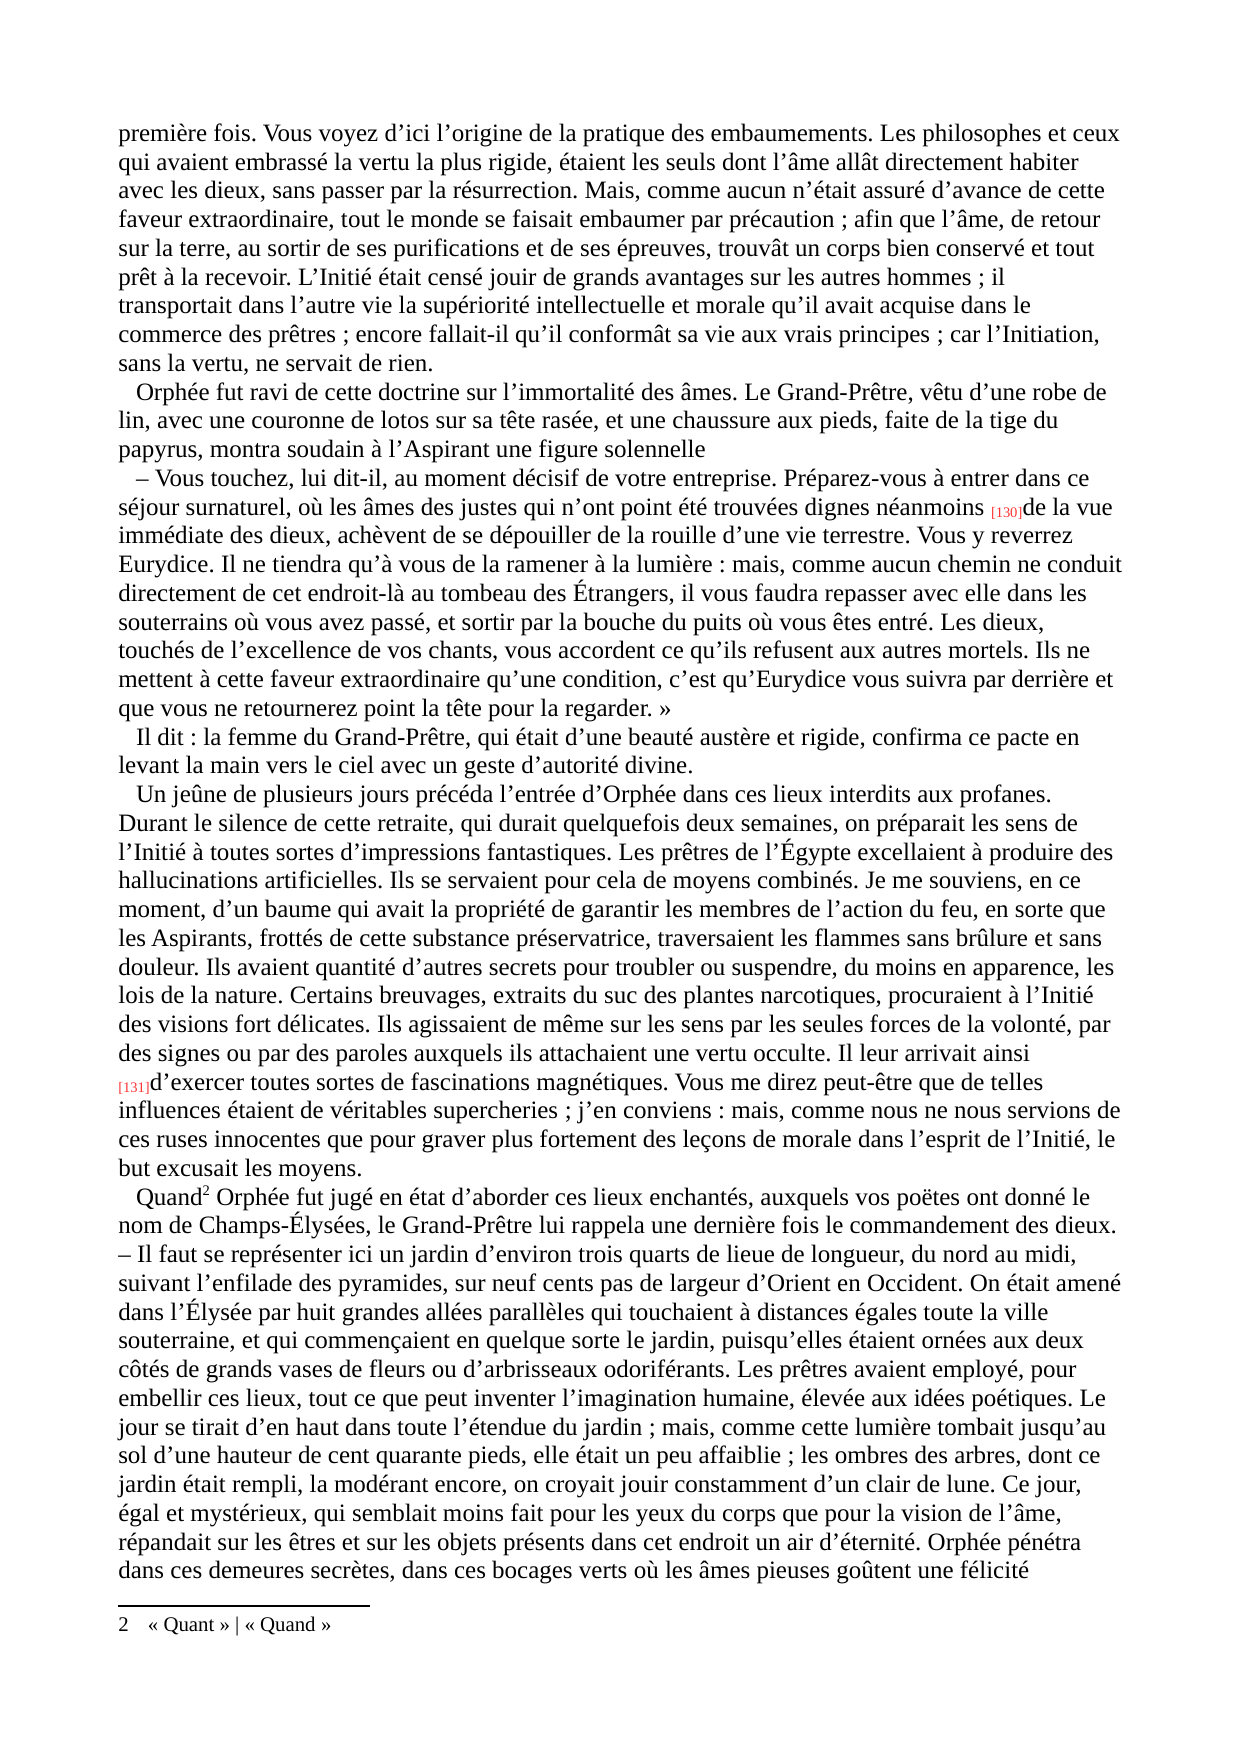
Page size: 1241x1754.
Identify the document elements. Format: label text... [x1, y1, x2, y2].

text Quand Orphée fut jugé en état d’aborder ces lieux enchantés, auxquels vos poëtes ont donné le nom de Champs-Élysées, le Grand-Prêtre lui rappela une dernière fois le commandement des dieux. – Il faut se représenter ici un jardin d’environ trois quarts de lieue de longueur, du nord au midi, suivant l’enfilade des pyramides, sur neuf cents pas de largeur d’Orient en Occident. On était amené dans l’Élysée par huit grandes allées parallèles qui touchaient à distances égales toute la ville souterraine, et qui commençaient en quelque sorte le jardin, puisqu’elles étaient ornées aux deux côtés de grands vases de fleurs ou d’arbrisseaux odoriférants. Les prêtres avaient employé, pour embellir ces lieux, tout ce que peut inventer l’imagination humaine, élevée aux idées poétiques. Le jour se tirait d’en haut dans toute l’étendue du jardin ; mais, comme cette lumière tombait jusqu’au sol d’une hauteur de cent quarante pieds, elle était un peu affaiblie ; les ombres des arbres, dont ce jardin était rempli, la modérant encore, on croyait jouir constamment d’un clair de lune. Ce jour, égal et mystérieux, qui semblait moins fait pour les yeux du corps que pour la vision de l’âme, répandait sur les êtres et sur les objets présents dans cet endroit un air d’éternité. Orphée pénétra dans ces demeures secrètes, dans ces bocages verts où les âmes pieuses goûtent une félicité [118, 1182, 1122, 1584]
text Un jeûne de plusieurs jours précéda l’entrée d’Orphée dans ces lieux interdits aux profanes. Durant le silence de cette retraite, qui durait quelquefois deux semaines, on préparait les sens de l’Initié à toutes sortes d’impressions fantastiques. Les prêtres de l’Égypte excellaient à produire des hallucinations artificielles. Ils se servaient pour cela de moyens combinés. Je me souviens, en ce moment, d’un baume qui avait la propriété de garantir les membres de l’action du feu, en sorte que les Aspirants, frottés de cette substance préservatrice, traversaient les flammes sans brûlure et sans douleur. Ils avaient quantité d’autres secrets pour troubler ou suspendre, du moins en apparence, les lois de la nature. Certains breuvages, extraits du suc des plantes narcotiques, procuraient à l’Initié des visions fort délicates. Ils agissaient de même sur les sens par les seules forces de la volonté, par des signes ou par des paroles auxquels ils attachaient une vertu occulte. Il leur arrivait ainsi [131]d’exercer toutes sortes de fascinations magnétiques. Vous me direz peut-être que de telles influences étaient de véritables supercheries ; j’en conviens : mais, comme nous ne nous servions de ces ruses innocentes que pour graver plus fortement des leçons de morale dans l’esprit de l’Initié, le but excusait les moyens. [118, 779, 1122, 1182]
text Orphée fut ravi de cette doctrine sur l’immortalité des âmes. Le Grand-Prêtre, vêtu d’une robe de lin, avec une couronne de lotos sur sa tête rasée, et une chaussure aux pieds, faite de la tige du papyrus, montra soudain à l’Aspirant une figure solennelle [118, 377, 1122, 463]
text Il dit : la femme du Grand-Prêtre, qui était d’une beauté austère et rigide, confirma ce pacte en levant la main vers le ciel avec un geste d’autorité divine. [118, 722, 1122, 779]
text « Quant » | « Quand » [118, 1612, 1122, 1636]
text – Vous touchez, lui dit-il, au moment décisif de votre entreprise. Préparez-vous à entrer dans ce séjour surnaturel, où les âmes des justes qui n’ont point été trouvées dignes néanmoins [130]de la vue immédiate des dieux, achèvent de se dépouiller de la rouille d’une vie terrestre. Vous y reverrez Eurydice. Il ne tiendra qu’à vous de la ramener à la lumière : mais, comme aucun chemin ne conduit directement de cet endroit-là au tombeau des Étrangers, il vous faudra repasser avec elle dans les souterrains où vous avez passé, et sortir par la bouche du puits où vous êtes entré. Les dieux, touchés de l’excellence de vos chants, vous accordent ce qu’ils refusent aux autres mortels. Ils ne mettent à cette faveur extraordinaire qu’une condition, c’est qu’Eurydice vous suivra par derrière et que vous ne retournerez point la tête pour la regarder. » [118, 463, 1122, 722]
text première fois. Vous voyez d’ici l’origine de la pratique des embaumements. Les philosophes et ceux qui avaient embrassé la vertu la plus rigide, étaient les seuls dont l’âme allât directement habiter avec les dieux, sans passer par la résurrection. Mais, comme aucun n’était assuré d’avance de cette faveur extraordinaire, tout le monde se faisait embaumer par précaution ; afin que l’âme, de retour sur la terre, au sortir de ses purifications et de ses épreuves, trouvât un corps bien conservé et tout prêt à la recevoir. L’Initié était censé jouir de grands avantages sur les autres hommes ; il transportait dans l’autre vie la supériorité intellectuelle et morale qu’il avait acquise dans le commerce des prêtres ; encore fallait-il qu’il conformât sa vie aux vrais principes ; car l’Initiation, sans la vertu, ne servait de rien. [118, 118, 1122, 377]
